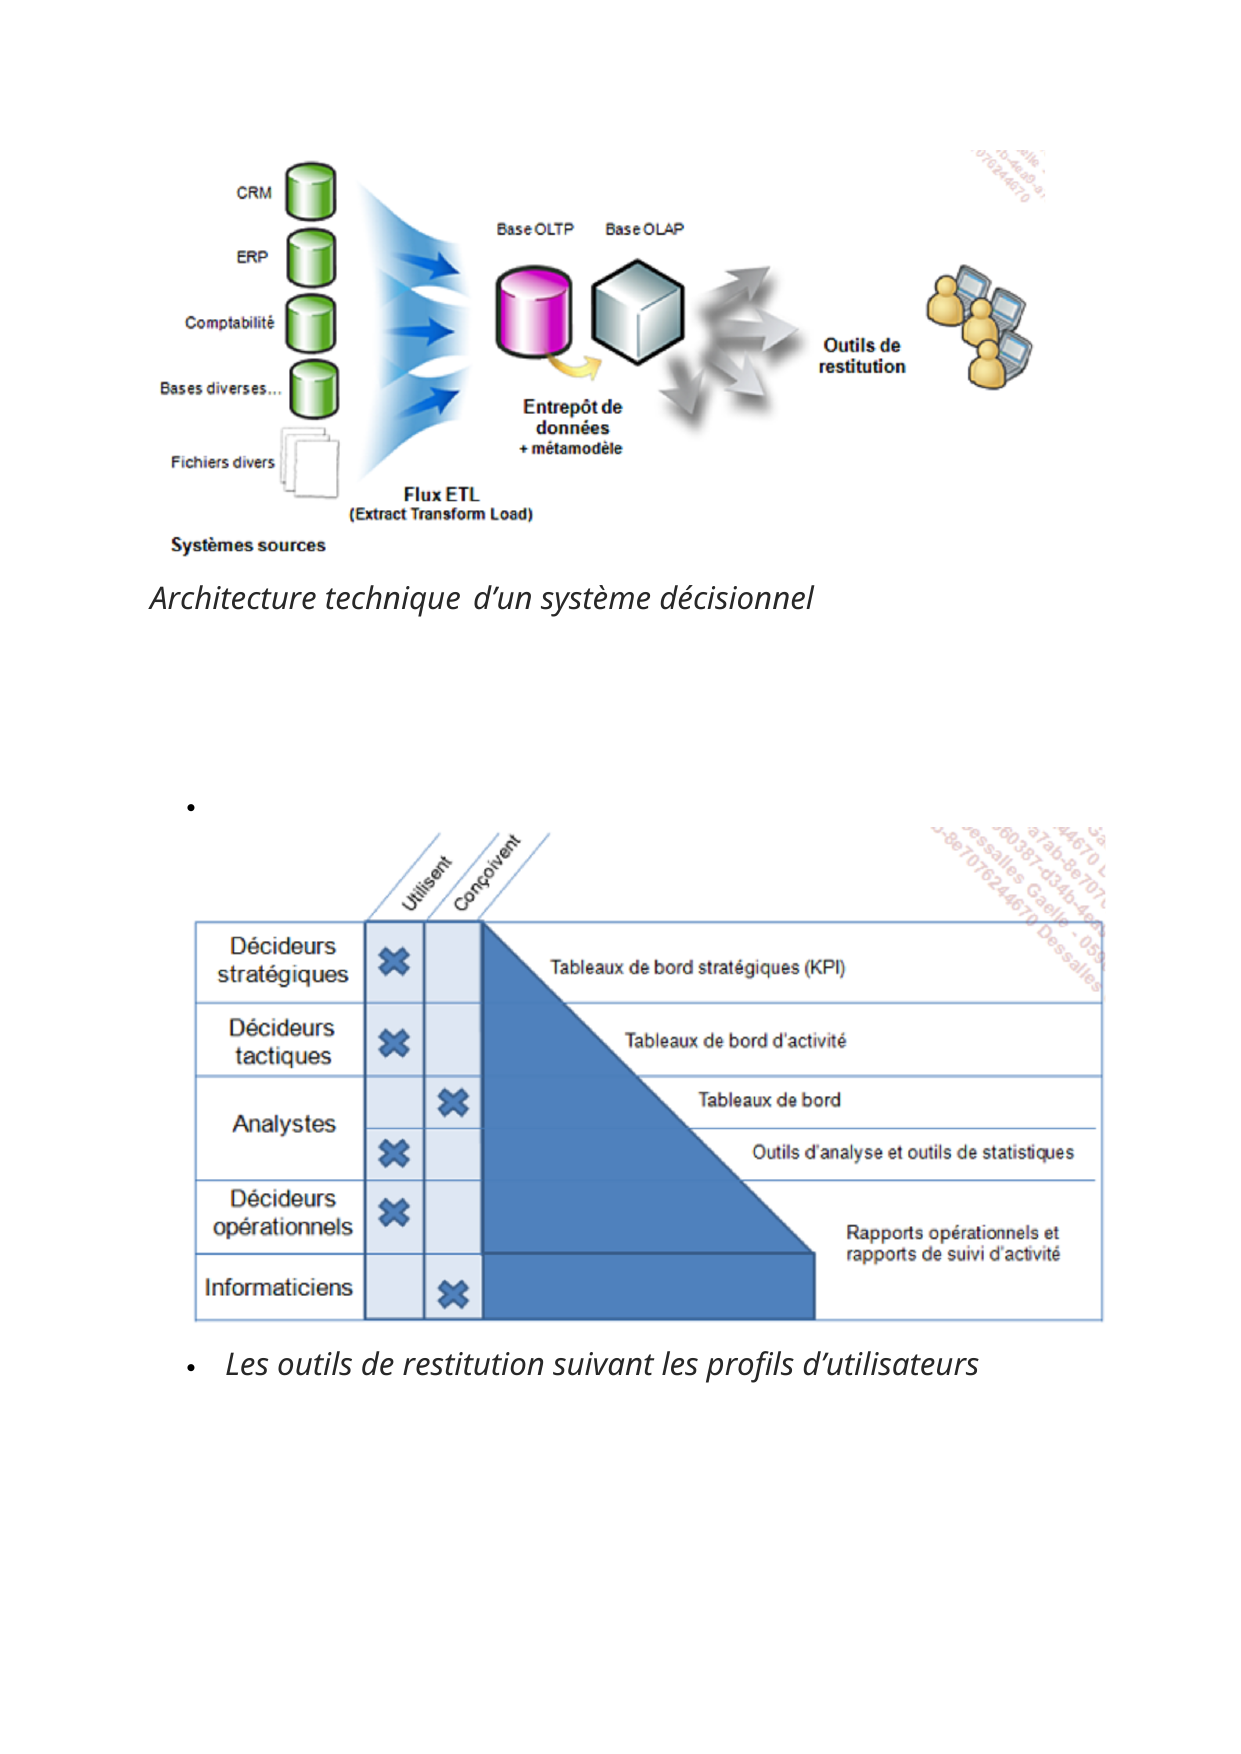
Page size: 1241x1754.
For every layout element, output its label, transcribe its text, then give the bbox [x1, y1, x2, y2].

list Les outils de restitution suivant les profils d’utilisateurs [187, 1342, 1090, 1384]
text Architecture technique d’un système décisionnel [150, 576, 1090, 619]
